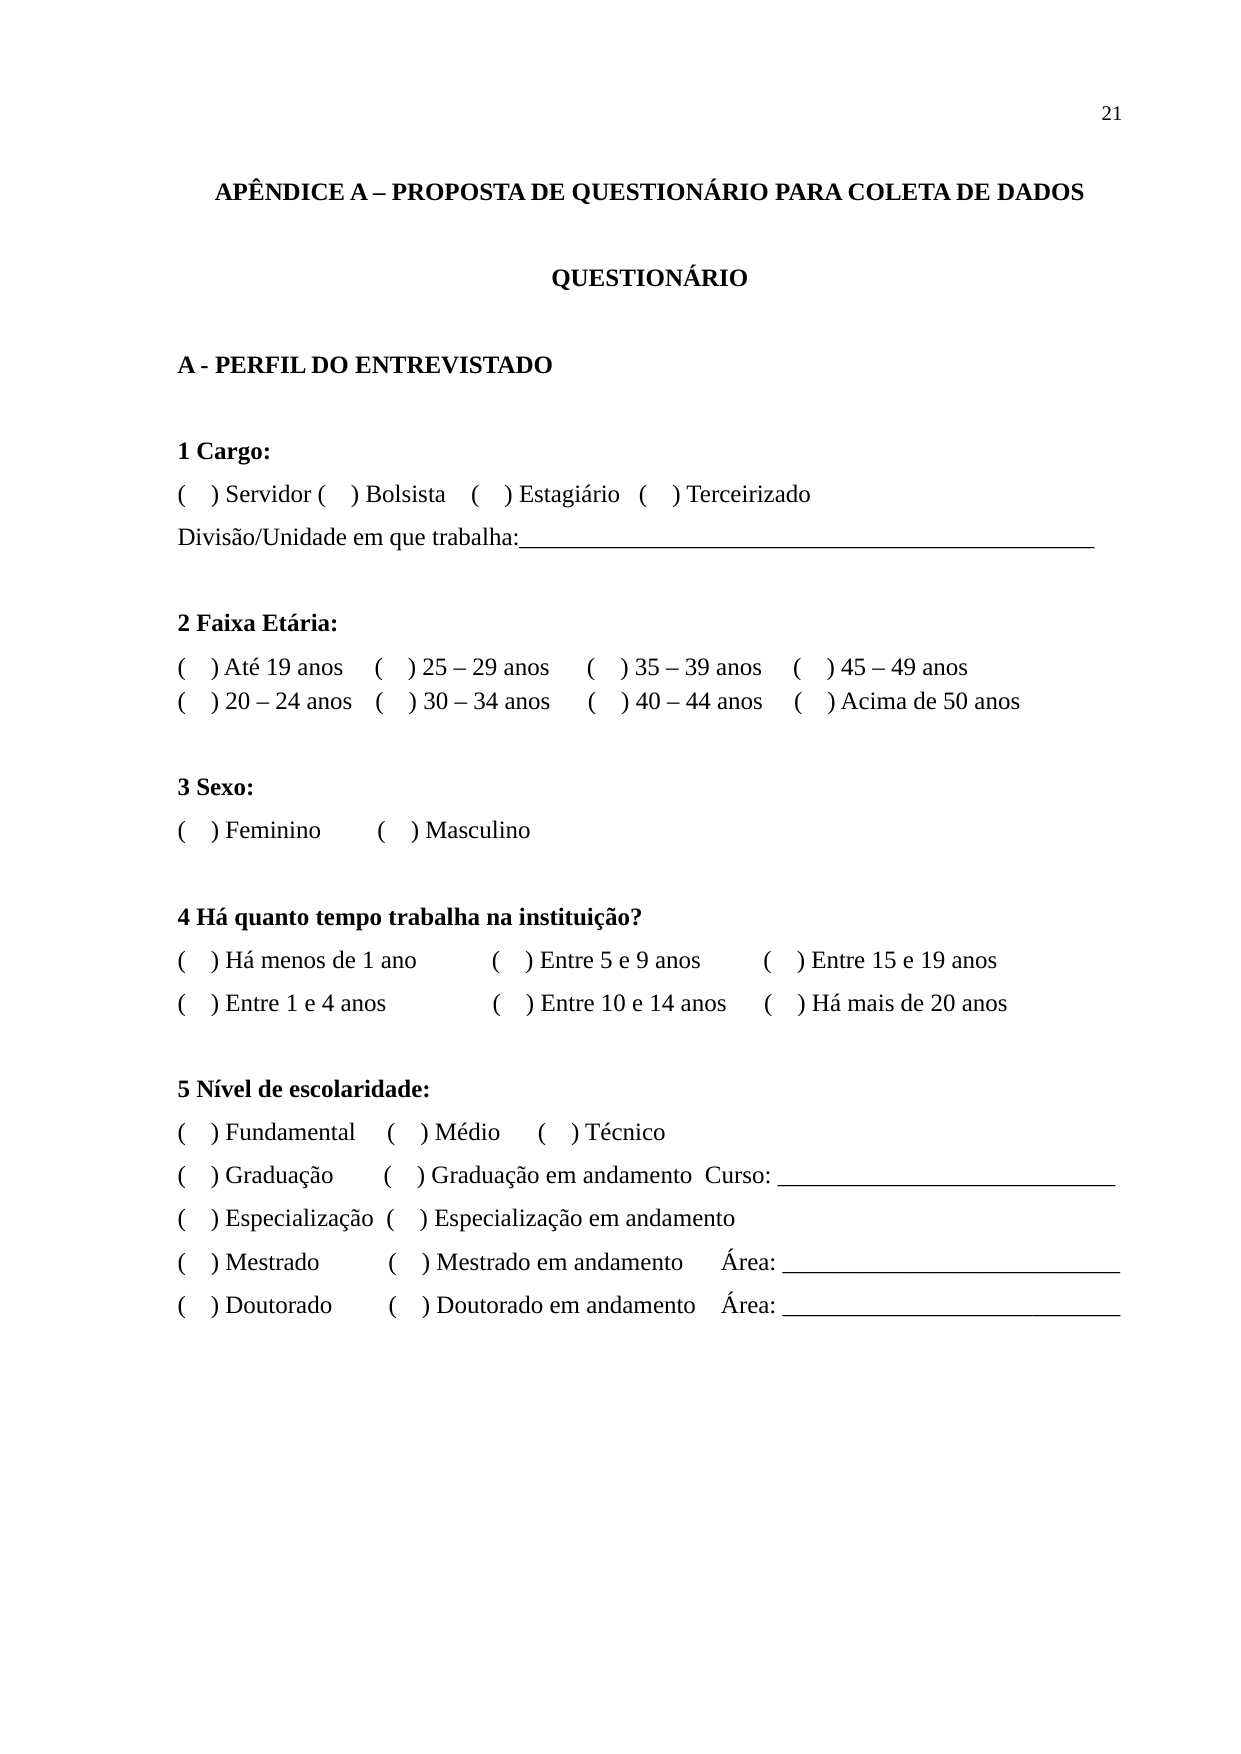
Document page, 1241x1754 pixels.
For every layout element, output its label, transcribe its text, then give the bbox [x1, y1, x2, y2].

text 1 Cargo: [177, 436, 1122, 465]
text ( ) Fundamental ( ) Médio ( ) Técnico [177, 1117, 1122, 1146]
text 3 Sexo: [177, 772, 1122, 801]
text 2 Faixa Etária: [177, 608, 1122, 637]
text Divisão/Unidade em que trabalha:______________________________________________ [177, 522, 1122, 551]
text A - PERFIL DO ENTREVISTADO [177, 350, 1122, 378]
text ( ) Especialização ( ) Especialização em andamento [177, 1203, 1122, 1232]
text QUESTIONÁRIO [177, 263, 1122, 292]
text ( ) Mestrado ( ) Mestrado em andamento Área: ___________________________ [177, 1247, 1122, 1275]
text ( ) Feminino ( ) Masculino [177, 815, 1122, 844]
text 4 Há quanto tempo trabalha na instituição? [177, 902, 1122, 930]
text ( ) Servidor ( ) Bolsista ( ) Estagiário ( ) Terceirizado [177, 479, 1122, 508]
text ( ) Há menos de 1 ano ( ) Entre 5 e 9 anos ( ) Entre 15 e 19 anos [177, 945, 1122, 973]
text ( ) 20 – 24 anos ( ) 30 – 34 anos ( ) 40 – 44 anos ( ) Acima de 50 anos [177, 686, 1122, 715]
text ( ) Doutorado ( ) Doutorado em andamento Área: ___________________________ [177, 1290, 1122, 1318]
text ( ) Até 19 anos ( ) 25 – 29 anos ( ) 35 – 39 anos ( ) 45 – 49 anos [177, 652, 1122, 680]
text ( ) Entre 1 e 4 anos ( ) Entre 10 e 14 anos ( ) Há mais de 20 anos [177, 988, 1122, 1017]
text 5 Nível de escolaridade: [177, 1074, 1122, 1103]
text APÊNDICE A – PROPOSTA DE QUESTIONÁRIO PARA COLETA DE DADOS [177, 177, 1122, 206]
text ( ) Graduação ( ) Graduação em andamento Curso: ___________________________ [177, 1160, 1122, 1189]
